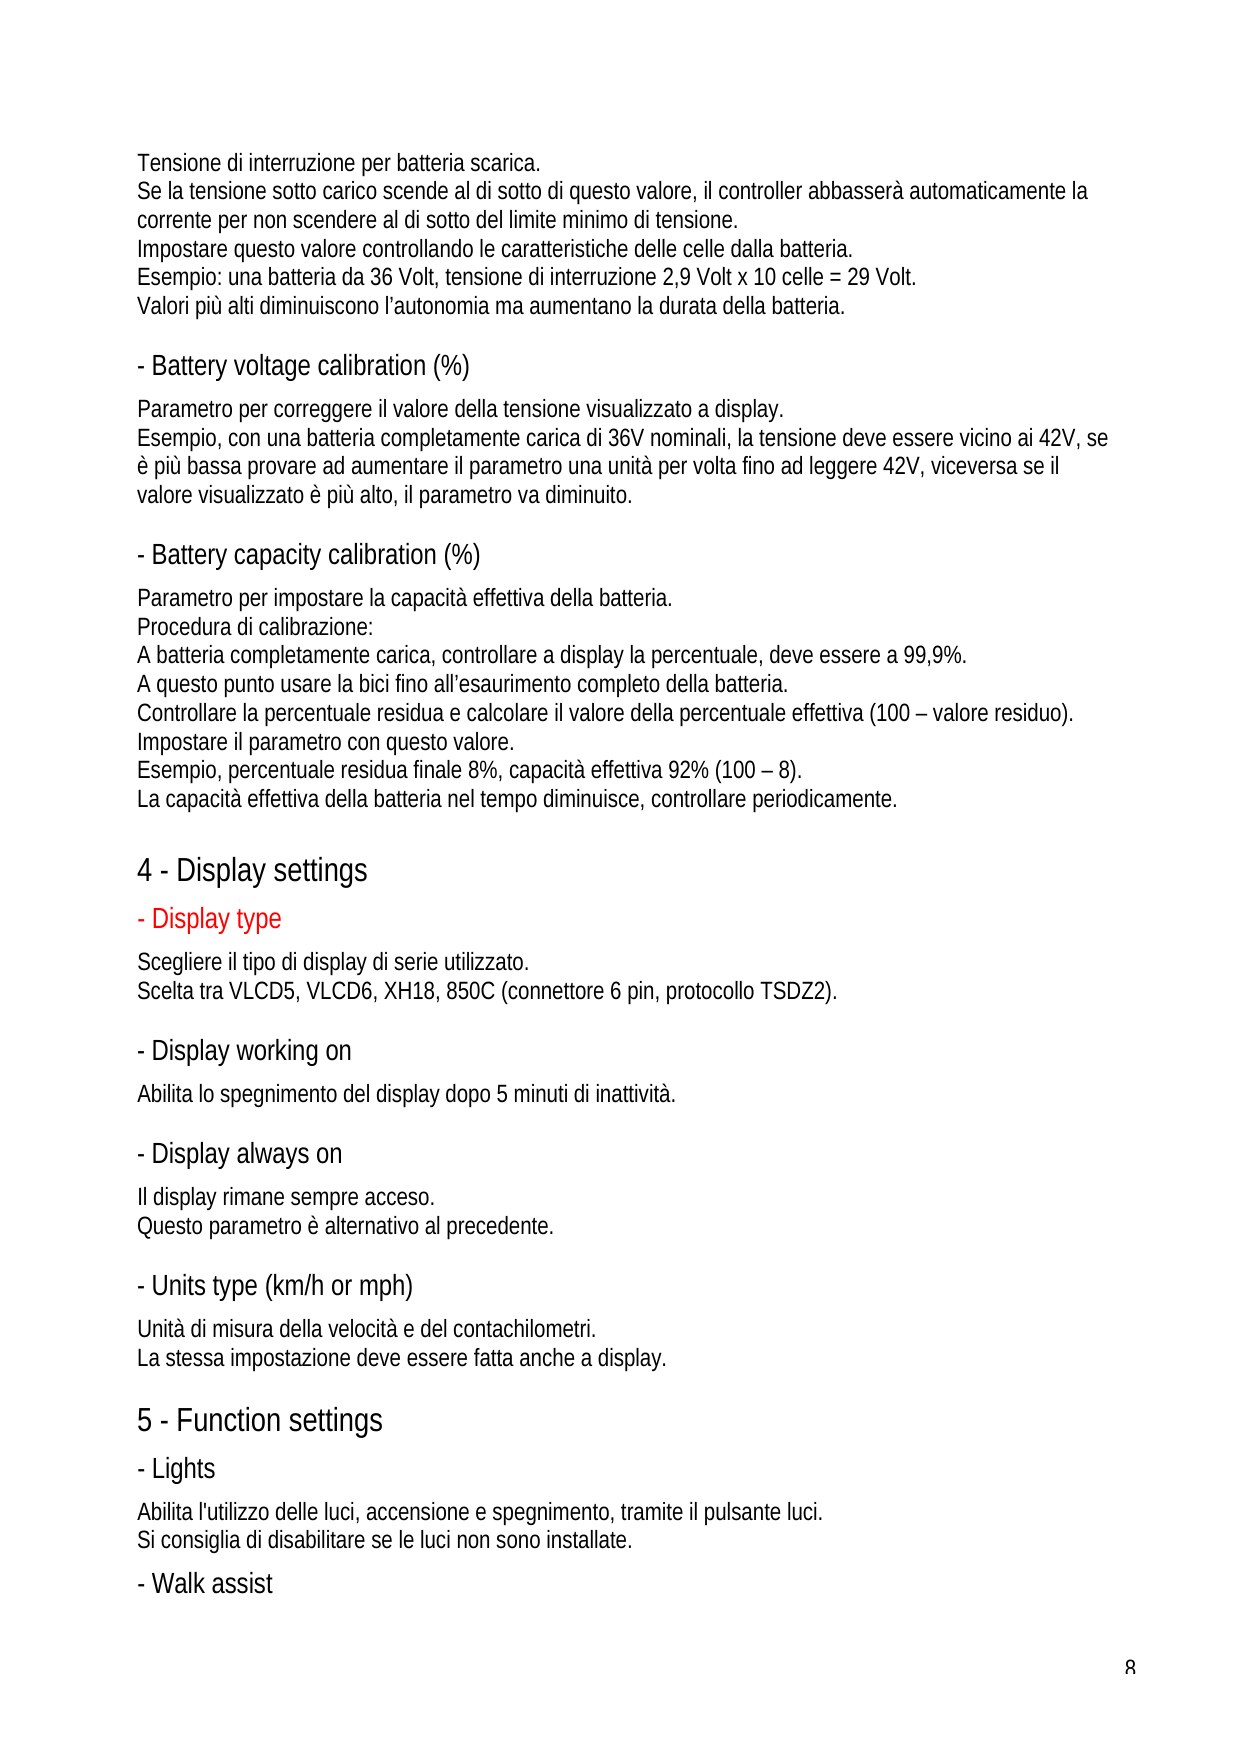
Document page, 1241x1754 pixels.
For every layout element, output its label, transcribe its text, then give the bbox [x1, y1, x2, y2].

text 4 - Display settings [137, 851, 1122, 889]
subtitle 5 - Function settings [137, 1400, 1122, 1438]
text Impostare questo valore controllando le caratteristiche delle celle dalla batteria. [137, 233, 1122, 262]
text A questo punto usare la bici fino all’esaurimento completo della batteria. [137, 669, 1122, 698]
text Unità di misura della velocità e del contachilometri. [137, 1314, 1122, 1343]
text - Lights [137, 1451, 1122, 1484]
text Esempio, percentuale residua finale 8%, capacità effettiva 92% (100 – 8). [137, 755, 1122, 784]
text Scelta tra VLCD5, VLCD6, XH18, 850C (connettore 6 pin, protocollo TSDZ2). [137, 976, 1122, 1004]
text Parametro per correggere il valore della tensione visualizzato a display. [137, 394, 1122, 423]
text Si consiglia di disabilitare se le luci non sono installate. [137, 1526, 1122, 1554]
text Controllare la percentuale residua e calcolare il valore della percentuale effettiva (100 – valore residuo). Impostare il parametro con questo valore. [137, 698, 1122, 755]
text Questo parametro è alternativo al precedente. [137, 1211, 1122, 1240]
text - Units type (km/h or mph) [137, 1268, 1122, 1302]
text - Battery capacity calibration (%) [137, 537, 1122, 571]
text Se la tensione sotto carico scende al di sotto di questo valore, il controller abbasserà automaticamente la corrente per non scendere al di sotto del limite minimo di tensione. [137, 176, 1122, 233]
text Esempio: una batteria da 36 Volt, tensione di interruzione 2,9 Volt x 10 celle = 29 Volt. [137, 262, 1122, 291]
text La stessa impostazione deve essere fatta anche a display. [137, 1343, 1122, 1372]
text - Battery voltage calibration (%) [137, 348, 1122, 382]
text Parametro per impostare la capacità effettiva della batteria. [137, 583, 1122, 612]
text - Walk assist [137, 1567, 1122, 1600]
text - Display working on [137, 1033, 1122, 1067]
text - Display always on [137, 1136, 1122, 1170]
text Procedura di calibrazione: [137, 612, 1122, 641]
text Valori più alti diminuiscono l’autonomia ma aumentano la durata della batteria. [137, 291, 1122, 319]
text A batteria completamente carica, controllare a display la percentuale, deve essere a 99,9%. [137, 641, 1122, 669]
text - Display type [137, 901, 1122, 935]
text Abilita l'utilizzo delle luci, accensione e spegnimento, tramite il pulsante luci. [137, 1497, 1122, 1526]
text Abilita lo spegnimento del display dopo 5 minuti di inattività. [137, 1079, 1122, 1108]
text Tensione di interruzione per batteria scarica. [137, 148, 1122, 176]
text Esempio, con una batteria completamente carica di 36V nominali, la tensione deve essere vicino ai 42V, se è più bassa provare ad aumentare il parametro una unità per volta fino ad leggere 42V, viceversa se il valore visualizzato è più alto, il parametro va diminuito. [137, 423, 1122, 509]
text Il display rimane sempre acceso. [137, 1182, 1122, 1211]
text Scegliere il tipo di display di serie utilizzato. [137, 947, 1122, 976]
text La capacità effettiva della batteria nel tempo diminuisce, controllare periodicamente. [137, 784, 1122, 812]
